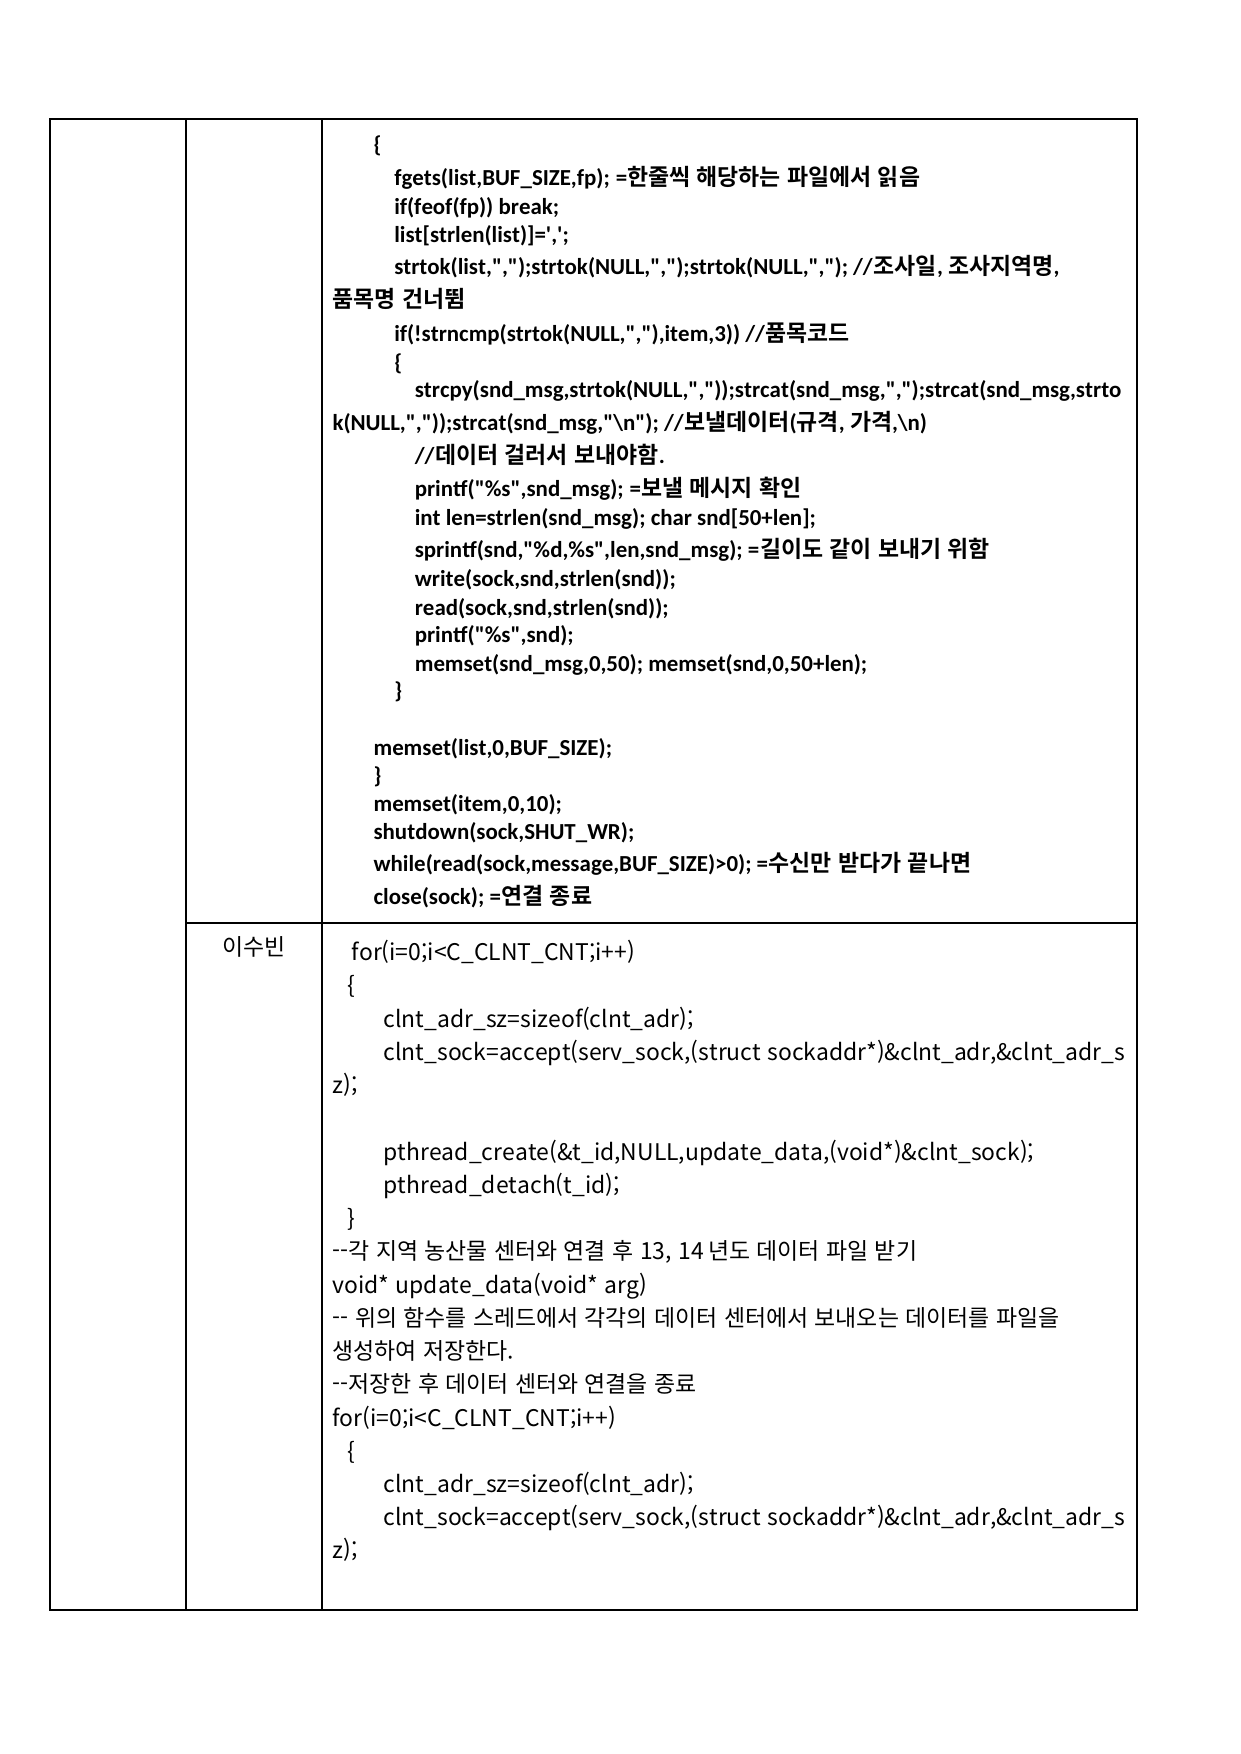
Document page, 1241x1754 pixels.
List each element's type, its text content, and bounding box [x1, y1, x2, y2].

table_cell 이수빈 [187, 924, 321, 1609]
table_cell [187, 120, 321, 922]
table_cell { fgets(list,BUF_SIZE,fp); =한줄씩 해당하는 파일에서 읽음 if(feof(fp)) break; list[strlen(list)]=','; strtok(list,",");strtok(NULL,",");strtok(NULL,","); //조사일, 조사지역명, 품목명 건너뜀 if(!strncmp(strtok(NULL,","),item,3)) //품목코드 { strcpy(snd_msg,strtok(NULL,","));strcat(snd_msg,",");strcat(snd_msg,strtok(NULL,","));strcat(snd_msg,"\n"); //보낼데이터(규격, 가격,\n) //데이터 걸러서 보내야함. printf("%s",snd_msg); =보낼 메시지 확인 int len=strlen(snd_msg); char snd[50+len]; sprintf(snd,"%d,%s",len,snd_msg); =길이도 같이 보내기 위함 write(sock,snd,strlen(snd)); read(sock,snd,strlen(snd)); printf("%s",snd); memset(snd_msg,0,50); memset(snd,0,50+len); } memset(list,0,BUF_SIZE); } memset(item,0,10); shutdown(sock,SHUT_WR); while(read(sock,message,BUF_SIZE)>0); =수신만 받다가 끝나면 close(sock); =연결 종료 [323, 120, 1136, 922]
table_cell for(i=0;i<C_CLNT_CNT;i++) { clnt_adr_sz=sizeof(clnt_adr); clnt_sock=accept(serv_sock,(struct sockaddr*)&clnt_adr,&clnt_adr_sz); pthread_create(&t_id,NULL,update_data,(void*)&clnt_sock); pthread_detach(t_id); } --각 지역 농산물 센터와 연결 후 13, 14년도 데이터 파일 받기 void* update_data(void* arg) -- 위의 함수를 스레드에서 각각의 데이터 센터에서 보내오는 데이터를 파일을 생성하여 저장한다. --저장한 후 데이터 센터와 연결을 종료 for(i=0;i<C_CLNT_CNT;i++) { clnt_adr_sz=sizeof(clnt_adr); clnt_sock=accept(serv_sock,(struct sockaddr*)&clnt_adr,&clnt_adr_sz); [323, 924, 1136, 1609]
